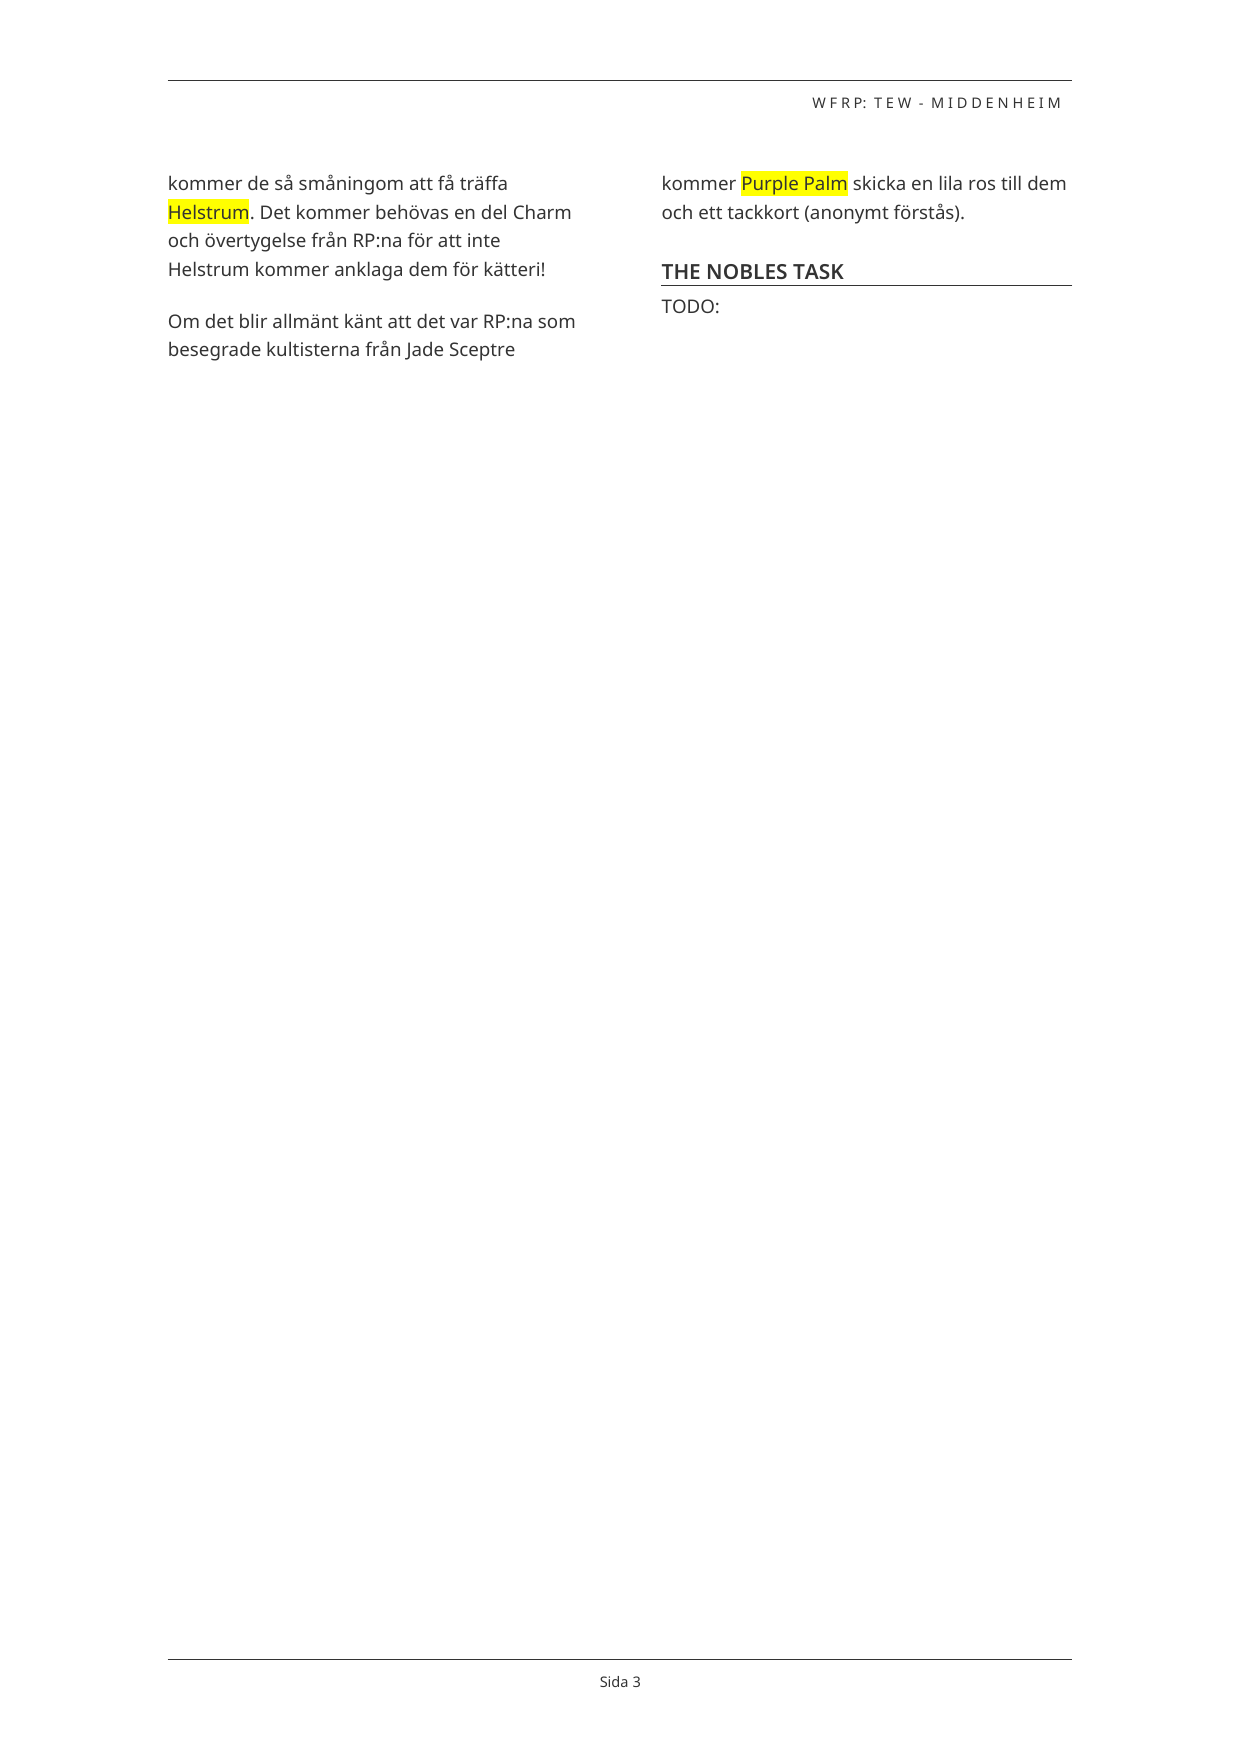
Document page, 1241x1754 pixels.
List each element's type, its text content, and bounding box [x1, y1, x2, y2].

text Om det blir allmänt känt att det var RP:na som besegrade kultisterna från Jade Sceptre [168, 308, 579, 362]
text kommer Purple Palm skicka en lila ros till dem och ett tackkort (anonymt förstås). [661, 171, 1072, 224]
text kommer de så småningom att få träffa Helstrum. Det kommer behövas en del Charm och övertygelse från RP:na för att inte Helstrum kommer anklaga dem för kätteri! [168, 171, 579, 281]
subtitle The Nobles Task [661, 257, 1072, 285]
text TODO: [661, 293, 1072, 319]
